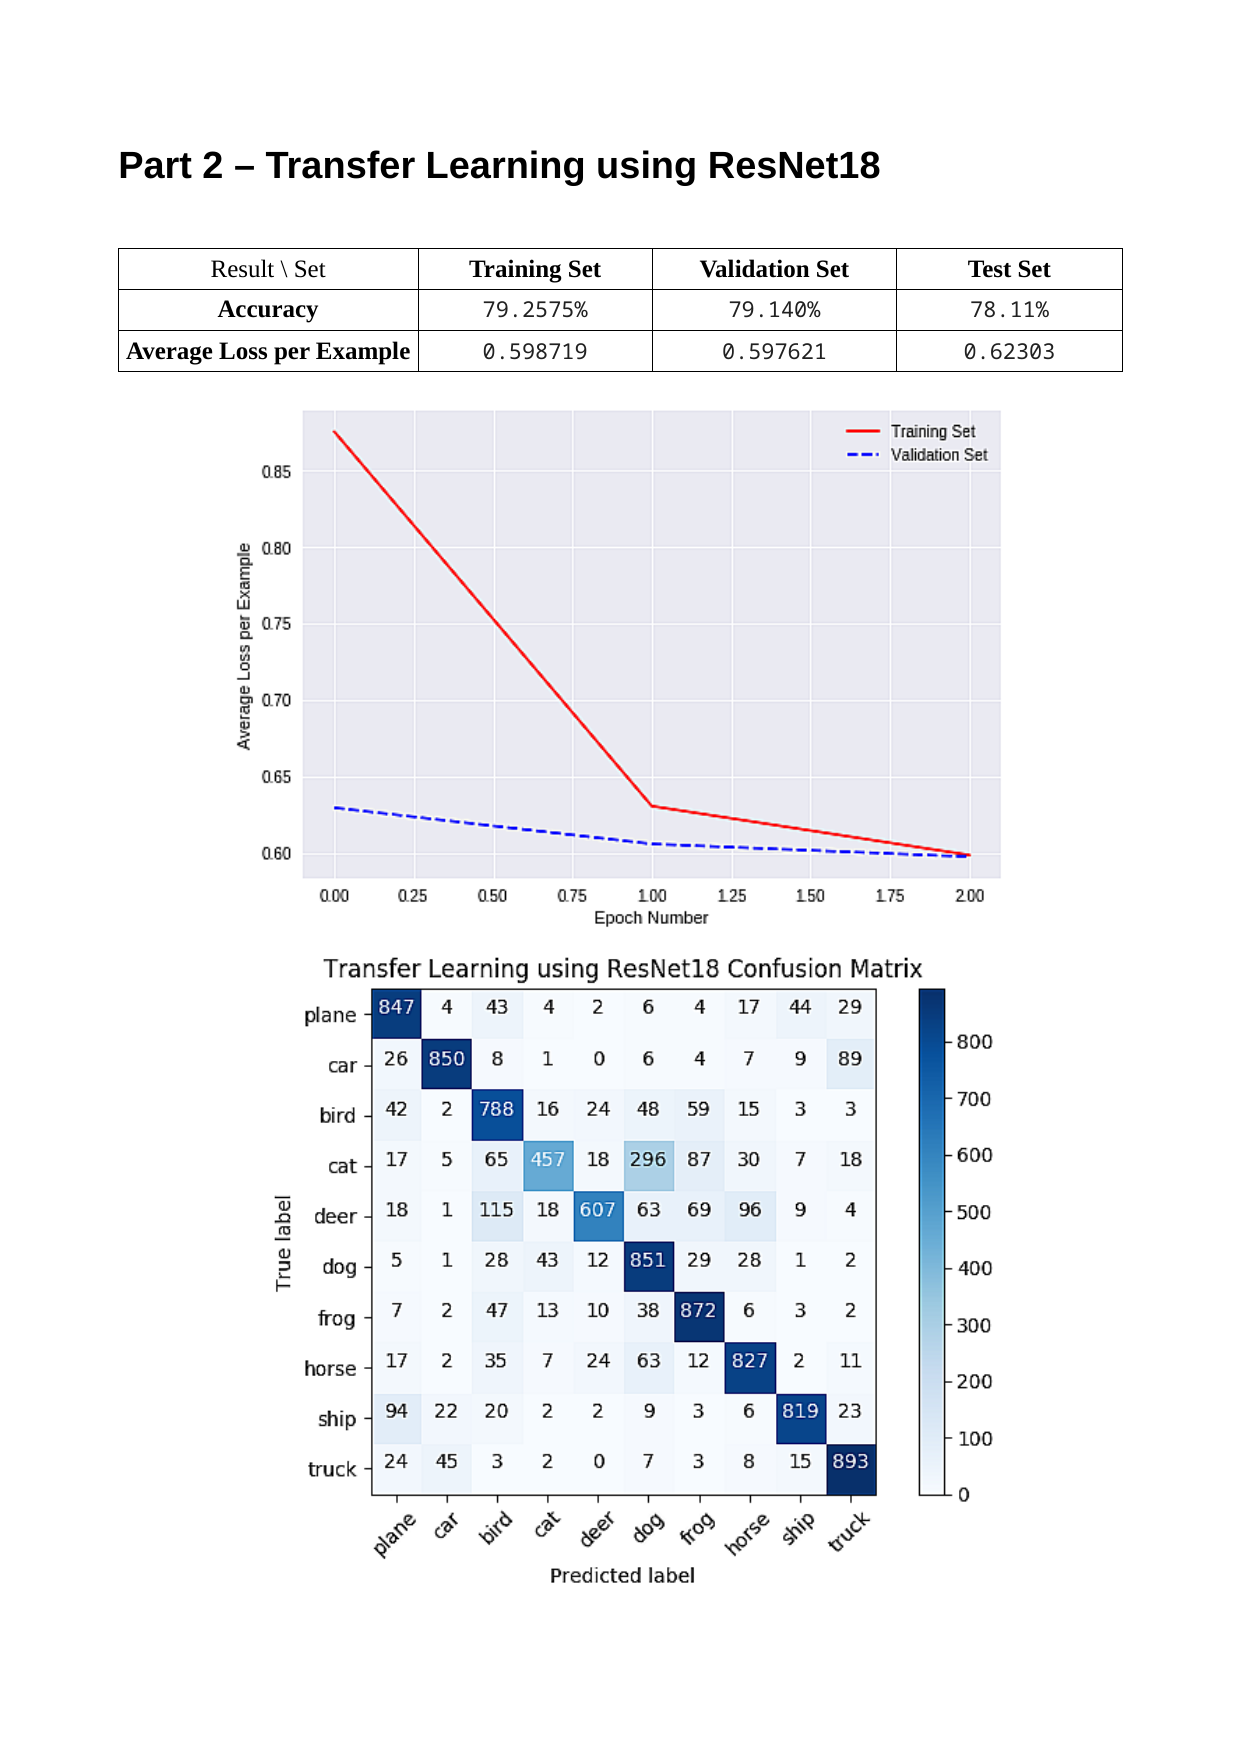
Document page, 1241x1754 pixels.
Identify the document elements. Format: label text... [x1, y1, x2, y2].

table_cell 0.62303 [897, 331, 1122, 371]
picture [173, 400, 1067, 1608]
table_header Validation Set [653, 249, 896, 289]
table_cell 79.2575% [419, 290, 652, 330]
table_cell Accuracy [119, 290, 418, 330]
table_cell 0.598719 [419, 331, 652, 371]
table_cell 79.140% [653, 290, 896, 330]
table_header Training Set [419, 249, 652, 289]
table_cell 0.597621 [653, 331, 896, 371]
table_cell 78.11% [897, 290, 1122, 330]
subtitle Part 2 – Transfer Learning using ResNet18 [118, 143, 1122, 187]
table_header Test Set [897, 249, 1122, 289]
table_header Result \ Set [119, 249, 418, 289]
table_cell Average Loss per Example [119, 331, 418, 371]
